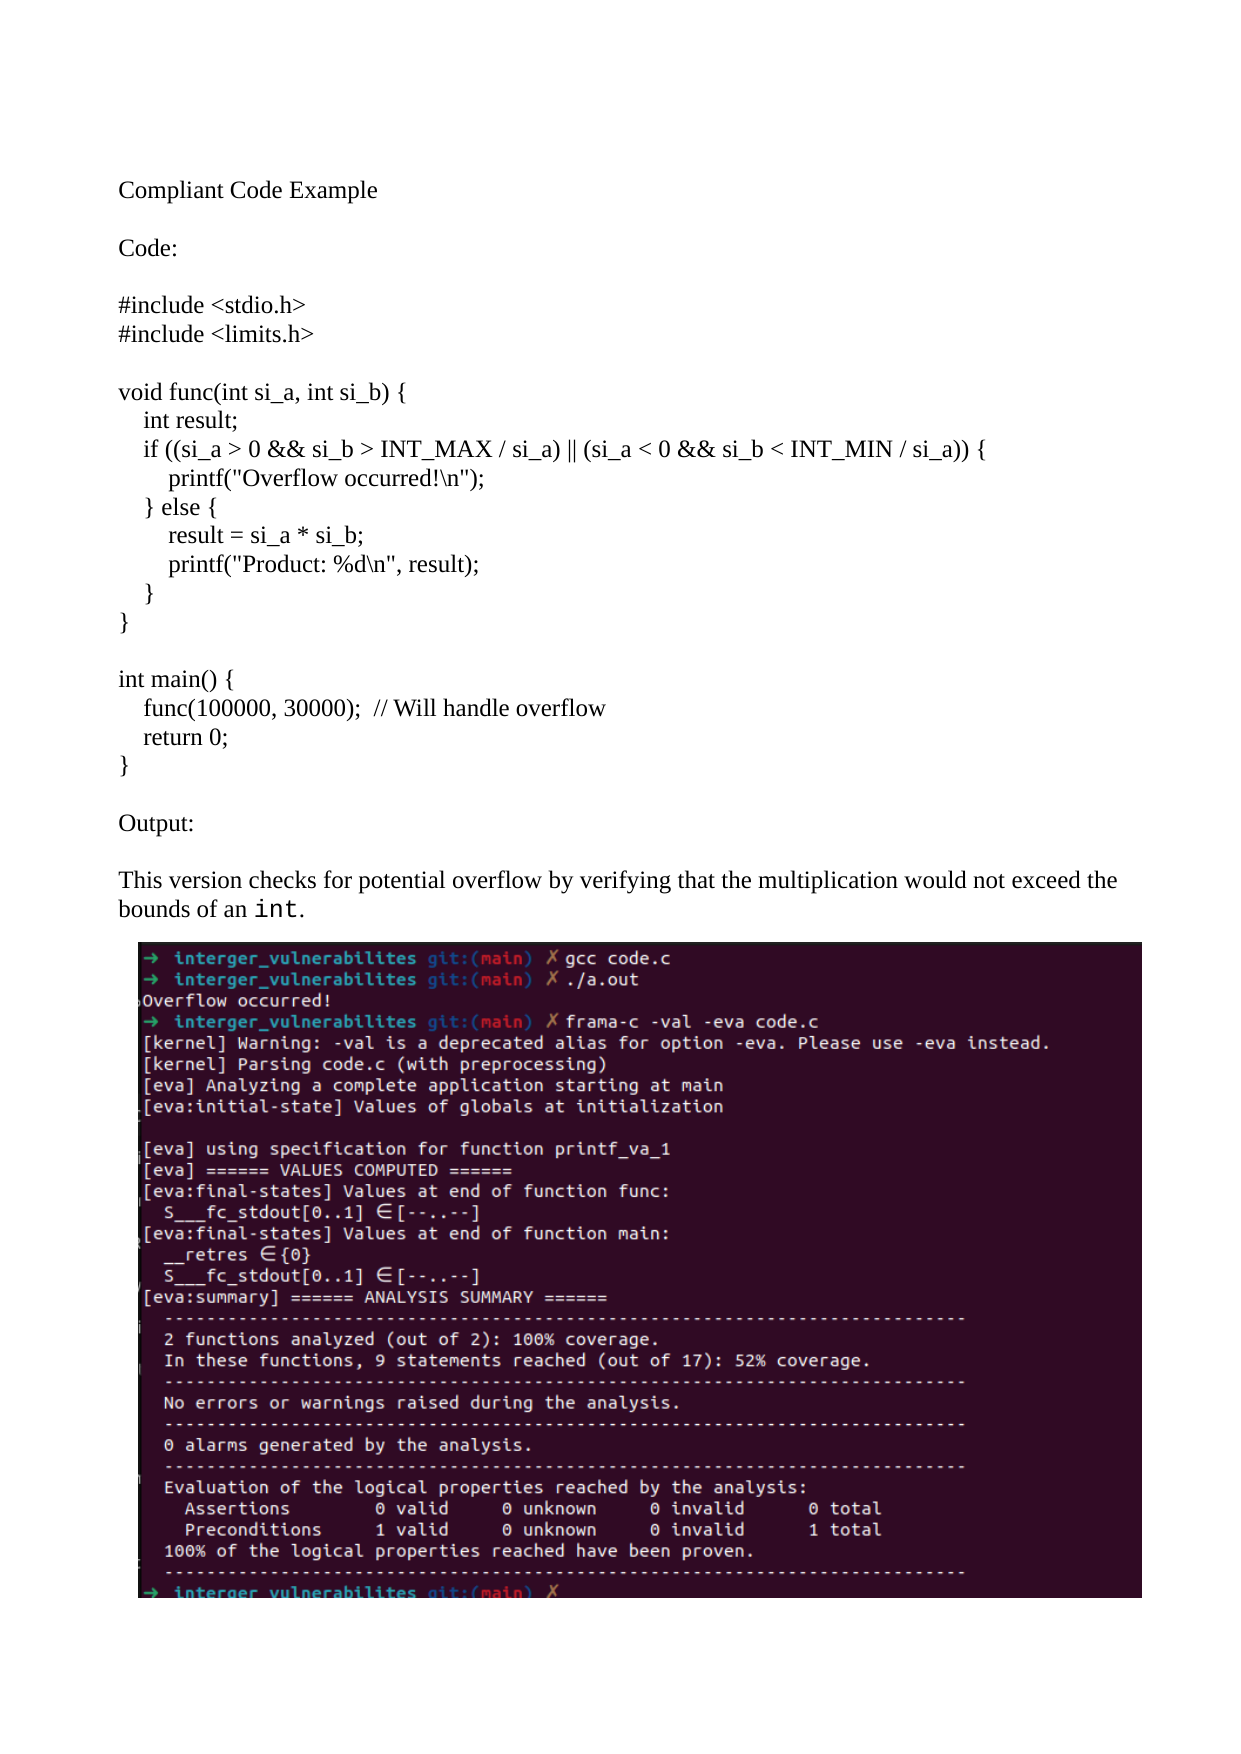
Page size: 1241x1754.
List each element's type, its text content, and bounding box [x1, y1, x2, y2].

text void func(int si_a, int si_b) { [118, 377, 1122, 406]
text } [118, 751, 1122, 779]
text } [118, 607, 1122, 636]
text result = si_a * si_b; [118, 521, 1122, 549]
text if ((si_a > 0 && si_b > INT_MAX / si_a) || (si_a < 0 && si_b < INT_MIN / si_a)) { [118, 434, 1122, 463]
text return 0; [118, 722, 1122, 751]
text int main() { [118, 664, 1122, 693]
text This version checks for potential overflow by verifying that the multiplication would not exceed the bounds of an int. [118, 866, 1122, 925]
text Code: [118, 233, 1122, 262]
text } else { [118, 492, 1122, 521]
picture [138, 942, 1142, 1598]
text Output: [118, 808, 1122, 837]
text int result; [118, 406, 1122, 434]
text } [118, 578, 1122, 607]
text Compliant Code Example [118, 176, 1122, 204]
text printf("Product: %d\n", result); [118, 549, 1122, 578]
text printf("Overflow occurred!\n"); [118, 463, 1122, 492]
text func(100000, 30000); // Will handle overflow [118, 693, 1122, 722]
text #include <limits.h> [118, 319, 1122, 348]
text #include <stdio.h> [118, 291, 1122, 319]
